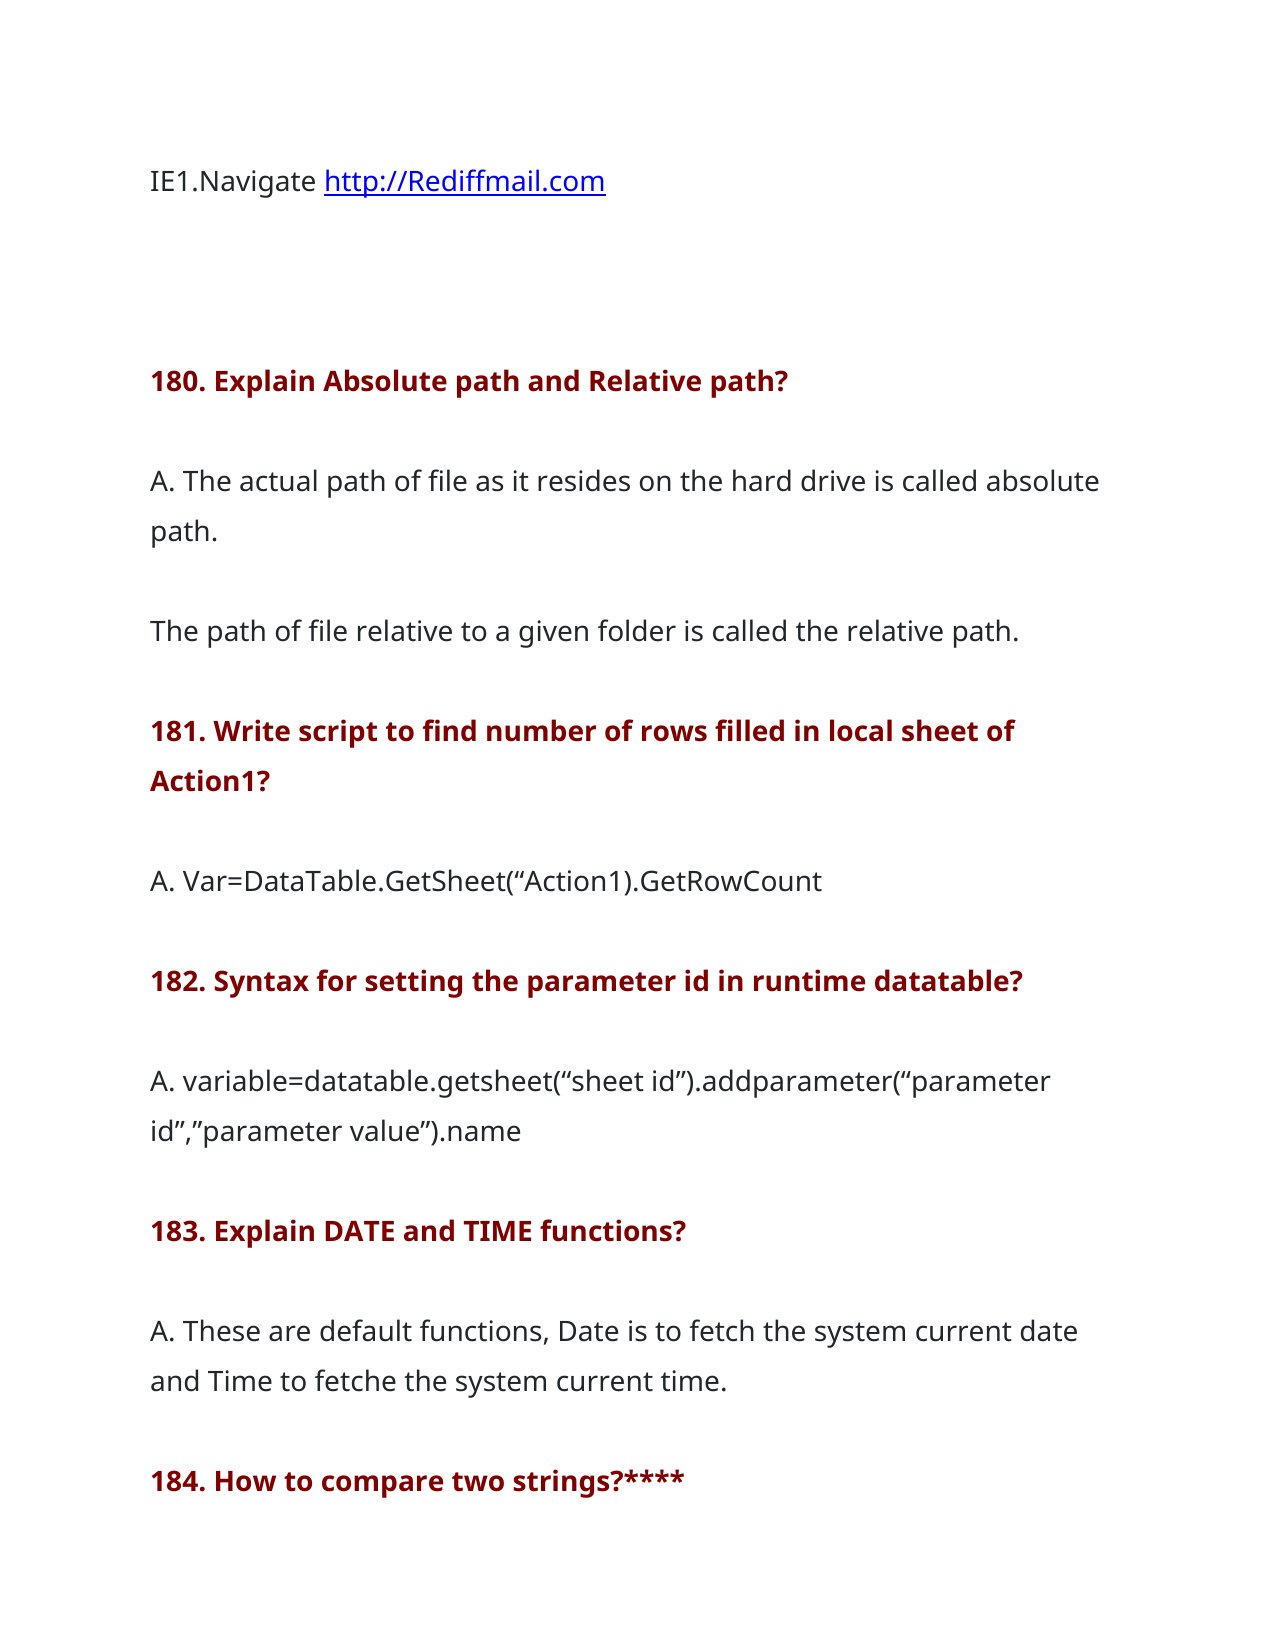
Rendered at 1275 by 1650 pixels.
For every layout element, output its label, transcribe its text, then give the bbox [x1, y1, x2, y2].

text The path of file relative to a given folder is called the relative path. [150, 600, 1125, 650]
text 181. Write script to find number of rows filled in local sheet of Action1? [150, 700, 1125, 800]
text 182. Syntax for setting the parameter id in runtime datatable? [150, 950, 1125, 1000]
text A. variable=datatable.getsheet(“sheet id”).addparameter(“parameter id”,”parameter value”).name [150, 1050, 1125, 1150]
text 183. Explain DATE and TIME functions? [150, 1200, 1125, 1250]
text A. The actual path of file as it resides on the hard drive is called absolute path. [150, 450, 1125, 550]
text A. Var=DataTable.GetSheet(“Action1).GetRowCount [150, 850, 1125, 900]
text A. These are default functions, Date is to fetch the system current date and Time to fetche the system current time. [150, 1300, 1125, 1400]
text IE1.Navigate http://Rediffmail.com [150, 150, 1125, 200]
text 180. Explain Absolute path and Relative path? [150, 350, 1125, 400]
text 184. How to compare two strings?**** [150, 1450, 1125, 1500]
